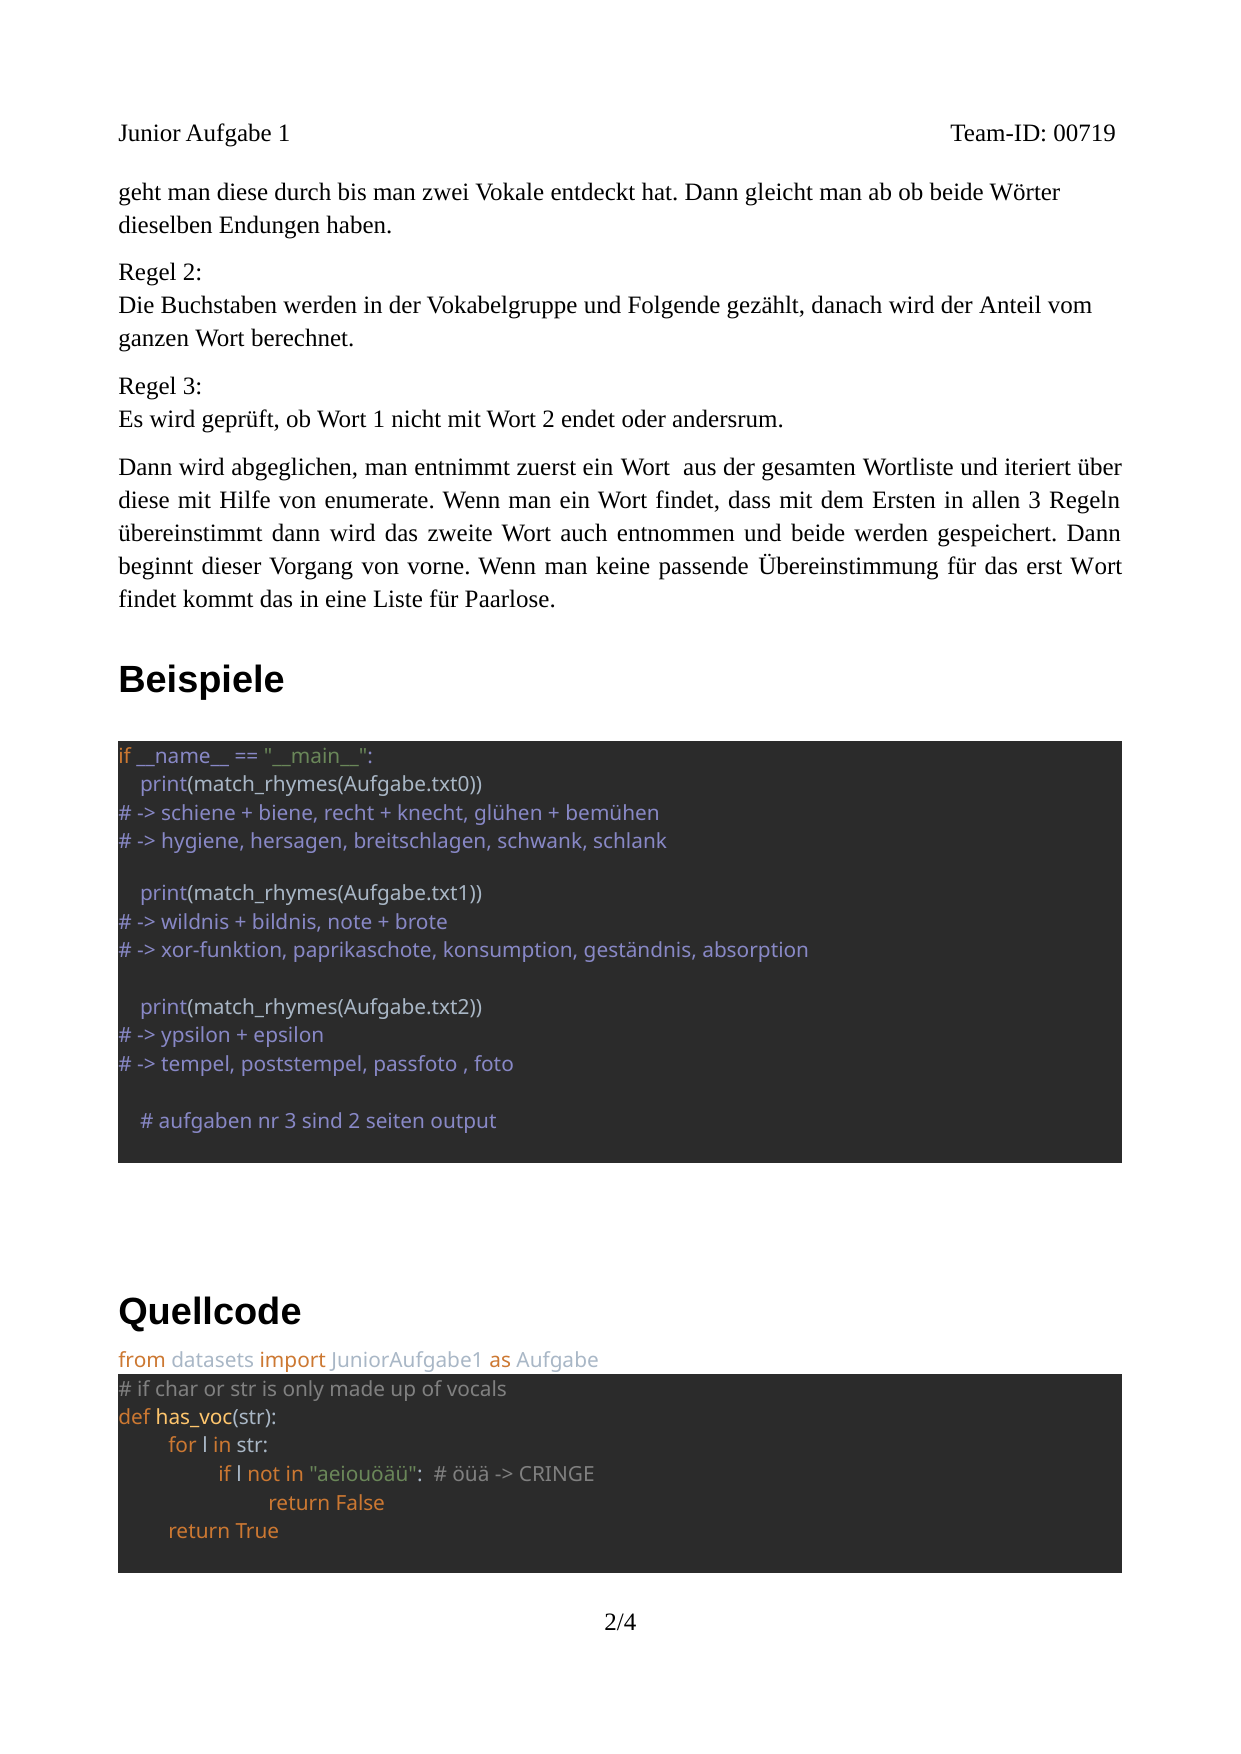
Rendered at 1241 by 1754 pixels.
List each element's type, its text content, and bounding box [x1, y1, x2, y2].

text from datasets import JuniorAufgabe1 as Aufgabe [118, 1345, 1122, 1374]
text print(match_rhymes(Aufgabe.txt0)) # -> schiene + biene, recht + knecht, glühen + bemühen [118, 769, 1122, 826]
text return False [118, 1488, 1122, 1516]
subtitle Beispiele [118, 656, 1122, 700]
text # -> xor-funktion, paprikaschote, konsumption, geständnis, absorption [118, 935, 1122, 964]
text for l in str: [118, 1431, 1122, 1459]
text Regel 3: Es wird geprüft, ob Wort 1 nicht mit Wort 2 endet oder andersrum. [118, 371, 1122, 433]
text def has_voc(str): [118, 1402, 1122, 1431]
text geht man diese durch bis man zwei Vokale entdeckt hat. Dann gleicht man ab ob beide Wörter dieselben Endungen haben. [118, 177, 1122, 239]
text # if char or str is only made up of vocals [118, 1374, 1122, 1402]
text print(match_rhymes(Aufgabe.txt2)) # -> ypsilon + epsilon # -> tempel, poststempel, passfoto , foto # aufgaben nr 3 sind 2 seiten output [118, 992, 1122, 1134]
text # -> hygiene, hersagen, breitschlagen, schwank, schlank [118, 826, 1122, 878]
subtitle Quellcode [118, 1289, 1122, 1333]
text return True [118, 1516, 1122, 1545]
text print(match_rhymes(Aufgabe.txt1)) # -> wildnis + bildnis, note + brote [118, 878, 1122, 935]
text if __name__ == "__main__": [118, 741, 1122, 769]
text if l not in "aeiouöäü": # öüä -> CRINGE [118, 1459, 1122, 1488]
text Dann wird abgeglichen, man entnimmt zuerst ein Wort aus der gesamten Wortliste und iteriert über diese mit Hilfe von enumerate. Wenn man ein Wort findet, dass mit dem Ersten in allen 3 Regeln übereinstimmt dann wird das zweite Wort auch entnommen und beide werden gespeichert. Dann beginnt dieser Vorgang von vorne. Wenn man keine passende Übereinstimmung für das erst Wort findet kommt das in eine Liste für Paarlose. [118, 452, 1122, 613]
text Regel 2: Die Buchstaben werden in der Vokabelgruppe und Folgende gezählt, danach wird der Anteil vom ganzen Wort berechnet. [118, 257, 1122, 352]
